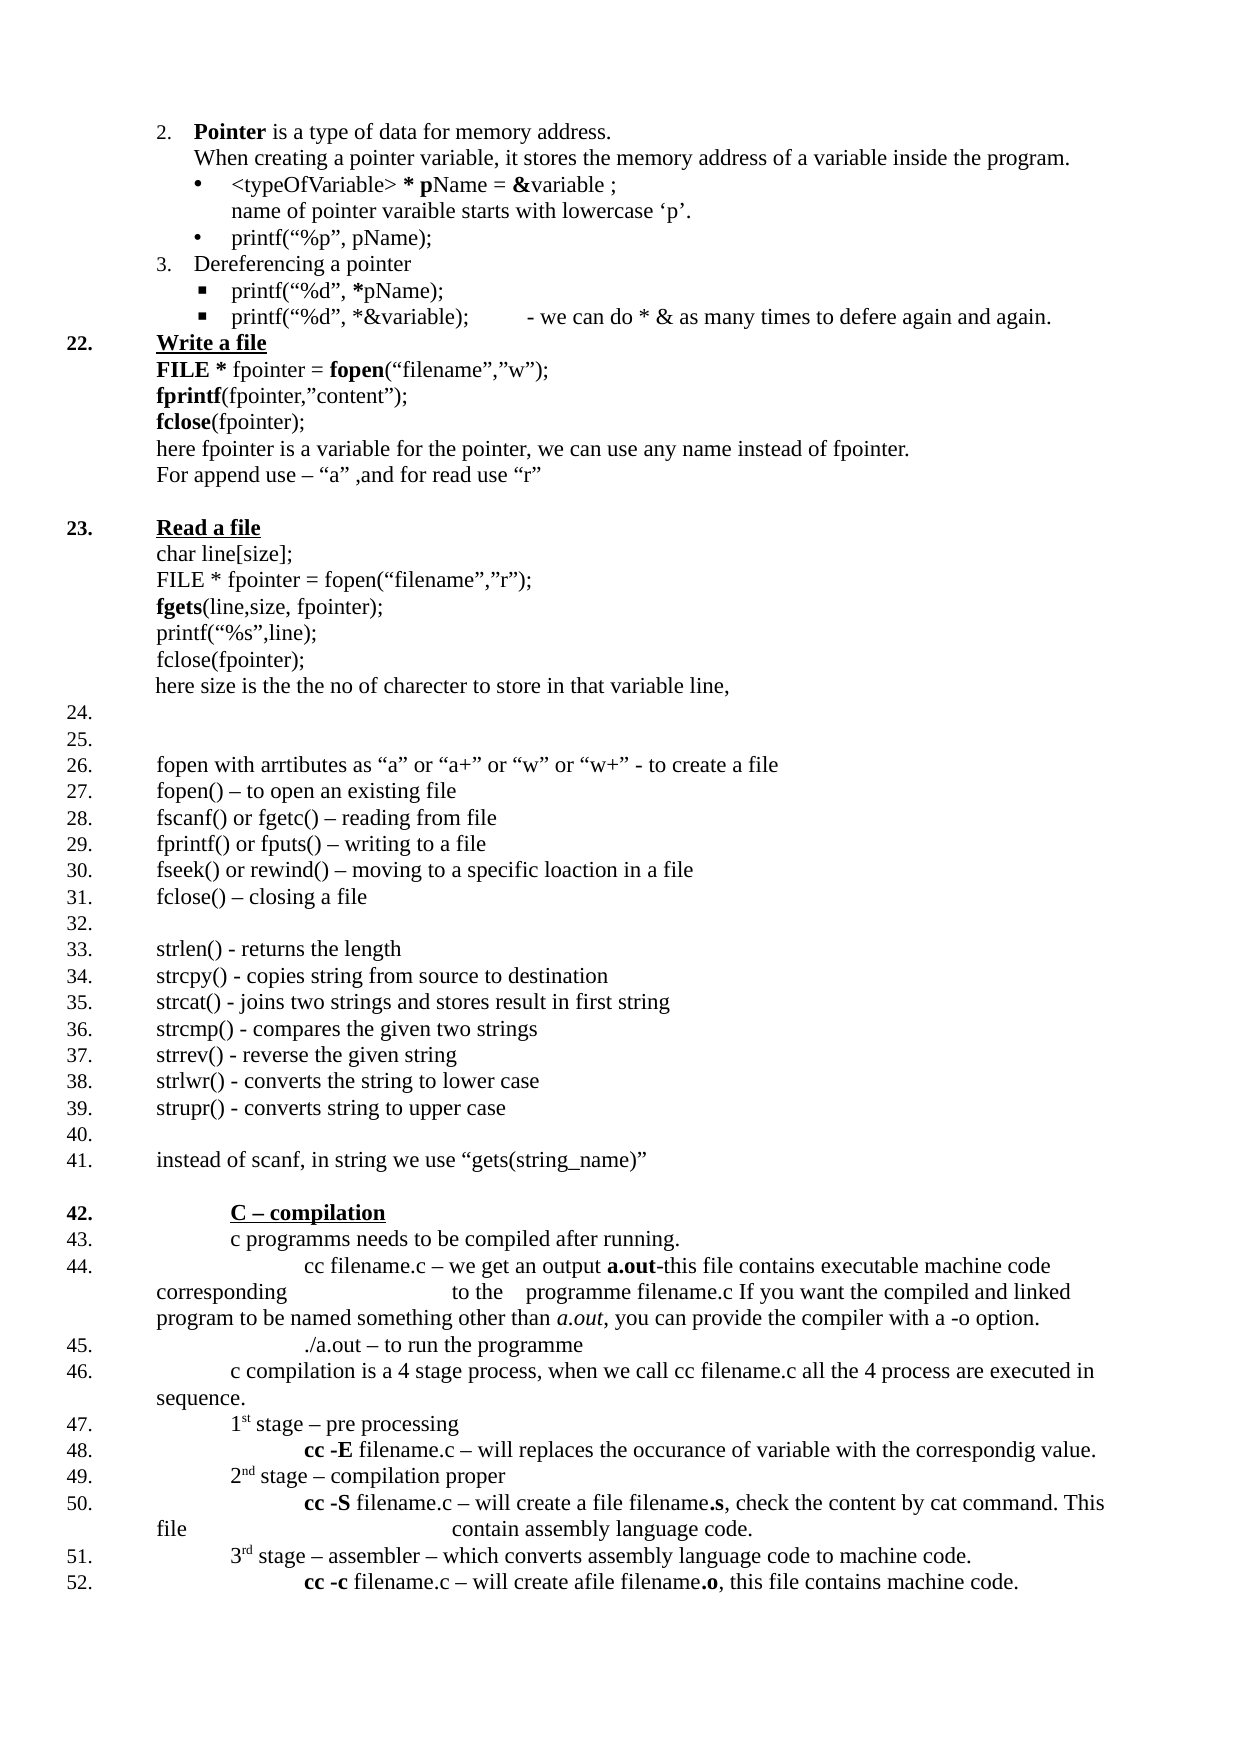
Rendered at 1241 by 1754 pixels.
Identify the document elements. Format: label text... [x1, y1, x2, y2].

list printf(“%d”, *pName); [194, 277, 1123, 303]
list c compilation is a 4 stage process, when we call cc filename.c all the 4 process are executed in sequence. [92, 1357, 1123, 1410]
list FILE * fpointer = fopen(“filename”,”w”); [92, 356, 1123, 382]
list 1st stage – pre processing [92, 1410, 1123, 1436]
list strlwr() - converts the string to lower case [92, 1067, 1123, 1094]
list 2nd stage – compilation proper [92, 1463, 1123, 1489]
list strcpy() - copies string from source to destination [92, 962, 1123, 988]
list fscanf() or fgetc() – reading from file [92, 804, 1123, 830]
list here fpointer is a variable for the pointer, we can use any name instead of fpointer. [92, 435, 1123, 461]
list When creating a pointer variable, it stores the memory address of a variable inside the program. [156, 144, 1123, 171]
list FILE * fpointer = fopen(“filename”,”r”); [92, 567, 1123, 593]
list fprintf(fpointer,”content”); [92, 382, 1123, 408]
list ./a.out – to run the programme [92, 1331, 1123, 1357]
list fseek() or rewind() – moving to a specific loaction in a file [92, 856, 1123, 883]
list strcmp() - compares the given two strings [92, 1014, 1123, 1041]
list c programms needs to be compiled after running. [92, 1225, 1123, 1252]
list cc -S filename.c – will create a file filename.s, check the content by cat command. This file contain assembly language code. [92, 1489, 1123, 1542]
list fprintf() or fputs() – writing to a file [92, 830, 1123, 856]
list fopen with arrtibutes as “a” or “a+” or “w” or “w+” - to create a file [92, 751, 1123, 777]
list For append use – “a” ,and for read use “r” [92, 461, 1123, 487]
list fopen() – to open an existing file [92, 777, 1123, 804]
list C – compilation [92, 1199, 1123, 1225]
list name of pointer varaible starts with lowercase ‘p’. [194, 198, 1123, 224]
text here size is the the no of charecter to store in that variable line, [81, 672, 1123, 698]
list strlen() - returns the length [92, 936, 1123, 962]
list Write a file [92, 329, 1123, 356]
list printf(“%s”,line); [92, 619, 1123, 646]
list printf(“%p”, pName); [194, 224, 1123, 250]
list Dereferencing a pointer [156, 250, 1123, 277]
list fclose() – closing a file [92, 883, 1123, 909]
list strrev() - reverse the given string [92, 1041, 1123, 1067]
list fclose(fpointer); [92, 408, 1123, 435]
list strupr() - converts string to upper case [92, 1094, 1123, 1120]
list Read a file [92, 514, 1123, 540]
list cc filename.c – we get an output a.out-this file contains executable machine code corresponding to the programme filename.c If you want the compiled and linked program to be named something other than a.out, you can provide the compiler with a -o option. [92, 1252, 1123, 1331]
list cc -E filename.c – will replaces the occurance of variable with the correspondig value. [92, 1436, 1123, 1463]
list fclose(fpointer); [92, 646, 1123, 672]
list printf(“%d”, *&variable); - we can do * & as many times to defere again and again. [194, 303, 1123, 329]
list 3rd stage – assembler – which converts assembly language code to machine code. [92, 1542, 1123, 1568]
list <typeOfVariable> * pName = &variable ; [194, 171, 1123, 198]
list strcat() - joins two strings and stores result in first string [92, 988, 1123, 1014]
list fgets(line,size, fpointer); [92, 593, 1123, 619]
list instead of scanf, in string we use “gets(string_name)” [92, 1146, 1123, 1173]
list char line[size]; [92, 540, 1123, 567]
list cc -c filename.c – will create afile filename.o, this file contains machine code. [92, 1568, 1123, 1594]
list Pointer is a type of data for memory address. [156, 118, 1123, 144]
